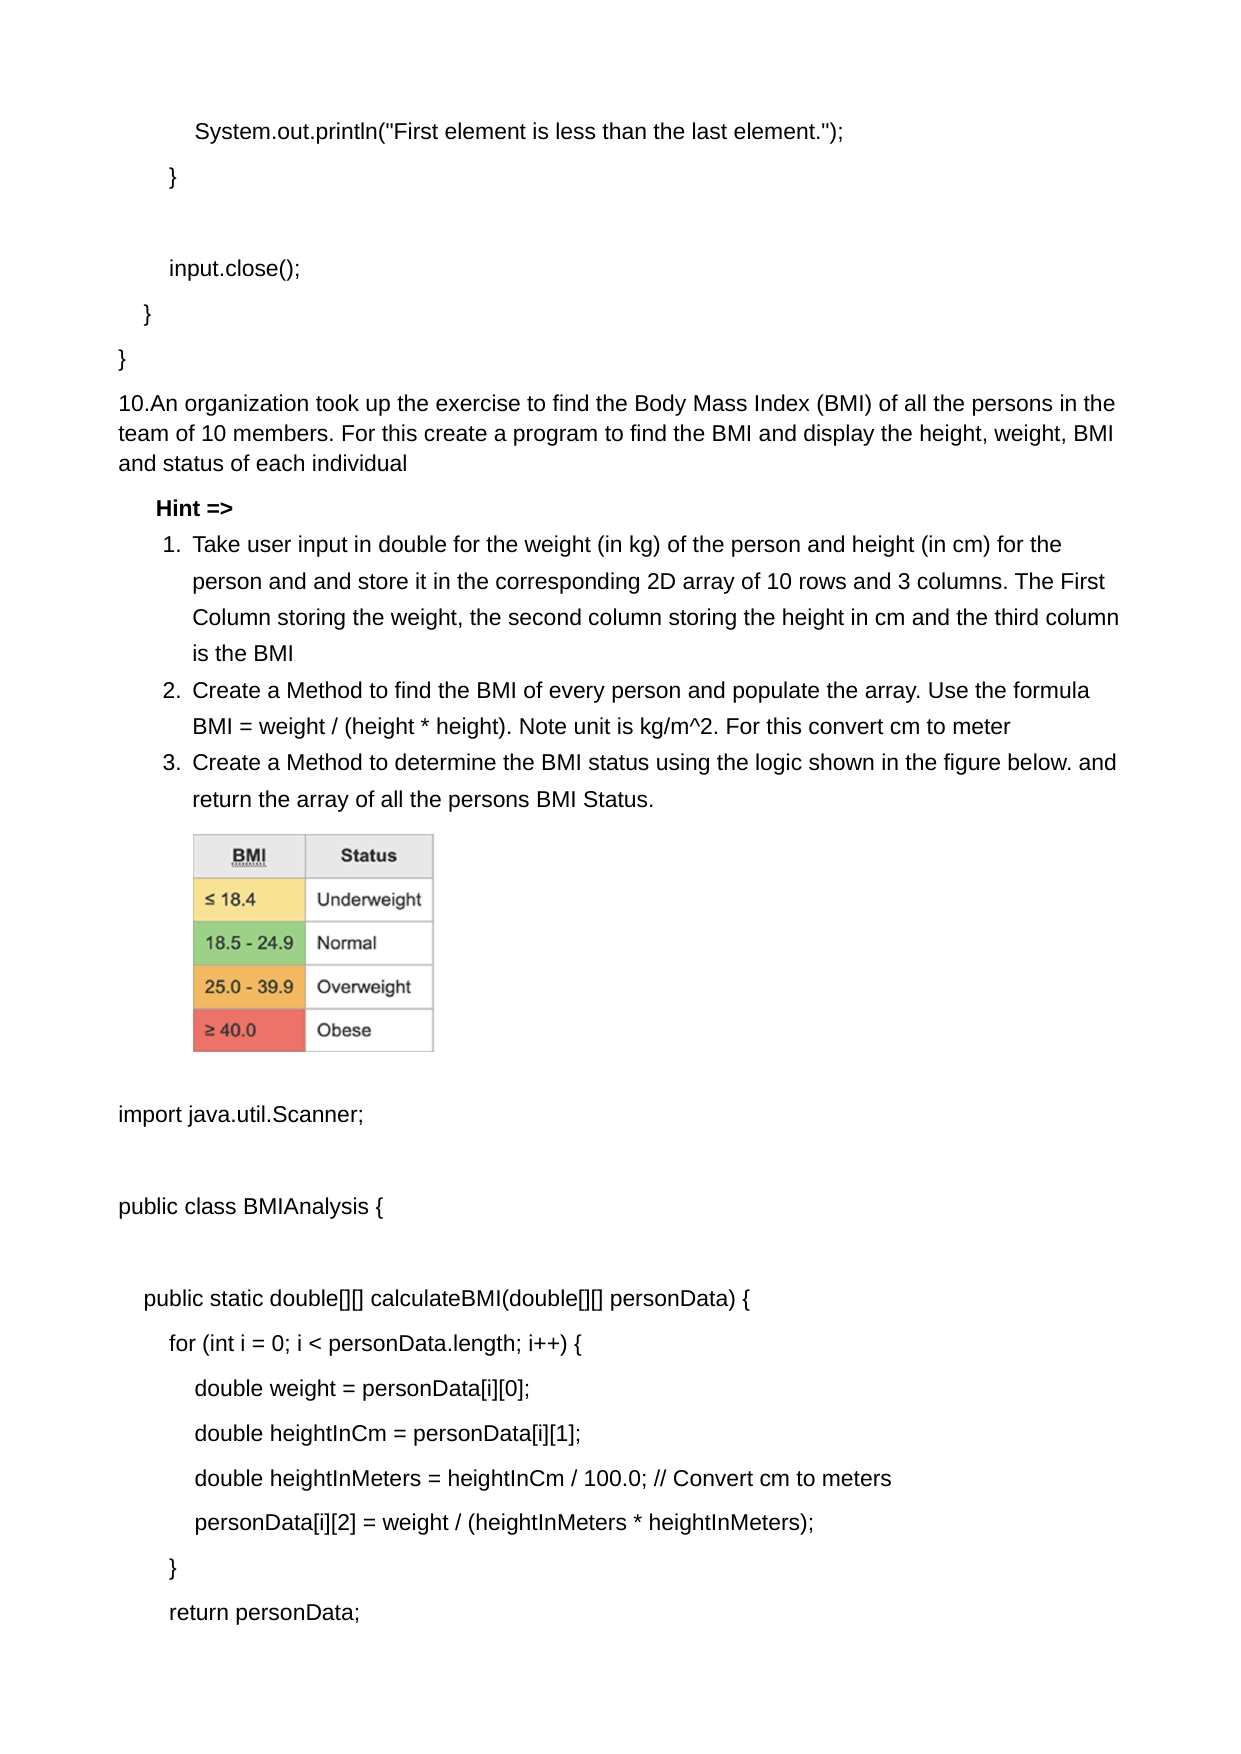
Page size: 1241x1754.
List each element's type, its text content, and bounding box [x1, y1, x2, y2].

text double heightInCm = personData[i][1]; [118, 1420, 1122, 1446]
text } [118, 163, 1122, 189]
list Create a Method to determine the BMI status using the logic shown in the figure below. and return the array of all the persons BMI Status. [162, 749, 1122, 812]
list Take user input in double for the weight (in kg) of the person and height (in cm) for the person and and store it in the corresponding 2D array of 10 rows and 3 columns. The First Column storing the weight, the second column storing the height in cm and the third column is the BMI [162, 531, 1122, 667]
text } [118, 300, 1122, 326]
text input.close(); [118, 255, 1122, 282]
text } [118, 345, 1122, 371]
text System.out.println("First element is less than the last element."); [118, 118, 1122, 144]
list Create a Method to find the BMI of every person and populate the array. Use the formula BMI = weight / (height * height). Note unit is kg/m^2. For this convert cm to meter [162, 677, 1122, 739]
text } [118, 1554, 1122, 1581]
text double heightInMeters = heightInCm / 100.0; // Convert cm to meters [118, 1464, 1122, 1491]
text public static double[][] calculateBMI(double[][] personData) { [118, 1285, 1122, 1312]
text personData[i][2] = weight / (heightInMeters * heightInMeters); [118, 1509, 1122, 1536]
text Hint => [156, 495, 1122, 521]
text return personData; [118, 1599, 1122, 1625]
text 10.An organization took up the exercise to find the Body Mass Index (BMI) of all the persons in the team of 10 members. For this create a program to find the BMI and display the height, weight, BMI and status of each individual [118, 390, 1122, 476]
text public class BMIAnalysis { [118, 1193, 1122, 1219]
text import java.util.Scanner; [118, 1068, 1122, 1127]
text double weight = personData[i][0]; [118, 1375, 1122, 1401]
picture [193, 834, 437, 1052]
text for (int i = 0; i < personData.length; i++) { [118, 1330, 1122, 1357]
